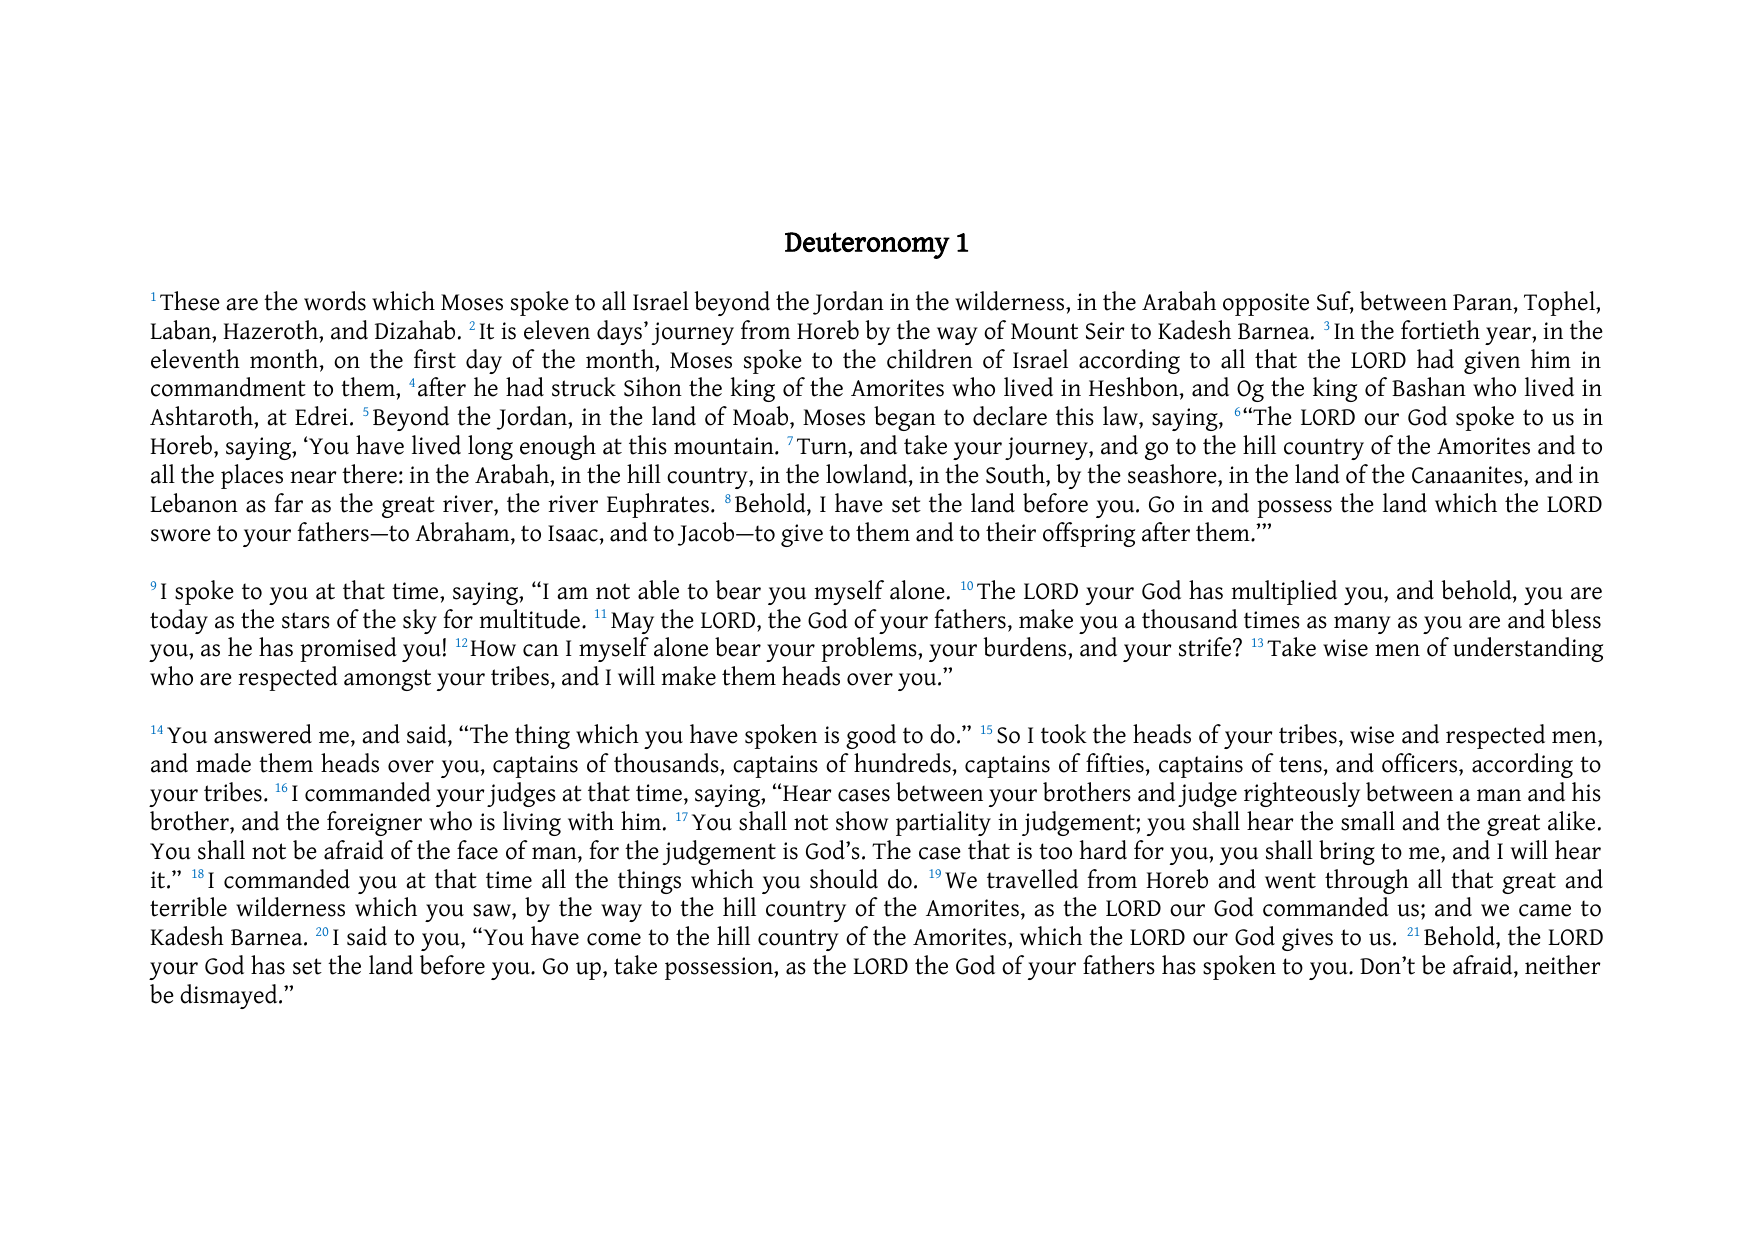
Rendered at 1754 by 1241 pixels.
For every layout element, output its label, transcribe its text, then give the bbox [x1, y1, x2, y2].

text 1 These are the words which Moses spoke to all Israel beyond the Jordan in the wilderness, in the Arabah opposite Suf, between Paran, Tophel, Laban, Hazeroth, and Dizahab. 2 It is eleven days’ journey from Horeb by the way of Mount Seir to Kadesh Barnea. 3 In the fortieth year, in the eleventh month, on the first day of the month, Moses spoke to the children of Israel according to all that the LORD had given him in commandment to them, 4 after he had struck Sihon the king of the Amorites who lived in Heshbon, and Og the king of Bashan who lived in Ashtaroth, at Edrei. 5 Beyond the Jordan, in the land of Moab, Moses began to declare this law, saying, 6 “The LORD our God spoke to us in Horeb, saying, ‘You have lived long enough at this mountain. 7 Turn, and take your journey, and go to the hill country of the Amorites and to all the places near there: in the Arabah, in the hill country, in the lowland, in the South, by the seashore, in the land of the Canaanites, and in Lebanon as far as the great river, the river Euphrates. 8 Behold, I have set the land before you. Go in and possess the land which the LORD swore to your fathers—to Abraham, to Isaac, and to Jacob—to give to them and to their offspring after them.’” [150, 288, 1604, 548]
text 9 I spoke to you at that time, saying, “I am not able to bear you myself alone. 10 The LORD your God has multiplied you, and behold, you are today as the stars of the sky for multitude. 11 May the LORD, the God of your fathers, make you a thousand times as many as you are and bless you, as he has promised you! 12 How can I myself alone bear your problems, your burdens, and your strife? 13 Take wise men of understanding who are respected amongst your tribes, and I will make them heads over you.” [150, 577, 1604, 693]
text 14 You answered me, and said, “The thing which you have spoken is good to do.” 15 So I took the heads of your tribes, wise and respected men, and made them heads over you, captains of thousands, captains of hundreds, captains of fifties, captains of tens, and officers, according to your tribes. 16 I commanded your judges at that time, saying, “Hear cases between your brothers and judge righteously between a man and his brother, and the foreigner who is living with him. 17 You shall not show partiality in judgement; you shall hear the small and the great alike. You shall not be afraid of the face of man, for the judgement is God’s. The case that is too hard for you, you shall bring to me, and I will hear it.” 18 I commanded you at that time all the things which you should do. 19 We travelled from Horeb and went through all that great and terrible wilderness which you saw, by the way to the hill country of the Amorites, as the LORD our God commanded us; and we came to Kadesh Barnea. 20 I said to you, “You have come to the hill country of the Amorites, which the LORD our God gives to us. 21 Behold, the LORD your God has set the land before you. Go up, take possession, as the LORD the God of your fathers has spoken to you. Don’t be afraid, neither be dismayed.” [150, 722, 1604, 1010]
text Deuteronomy 1 [150, 225, 1604, 259]
